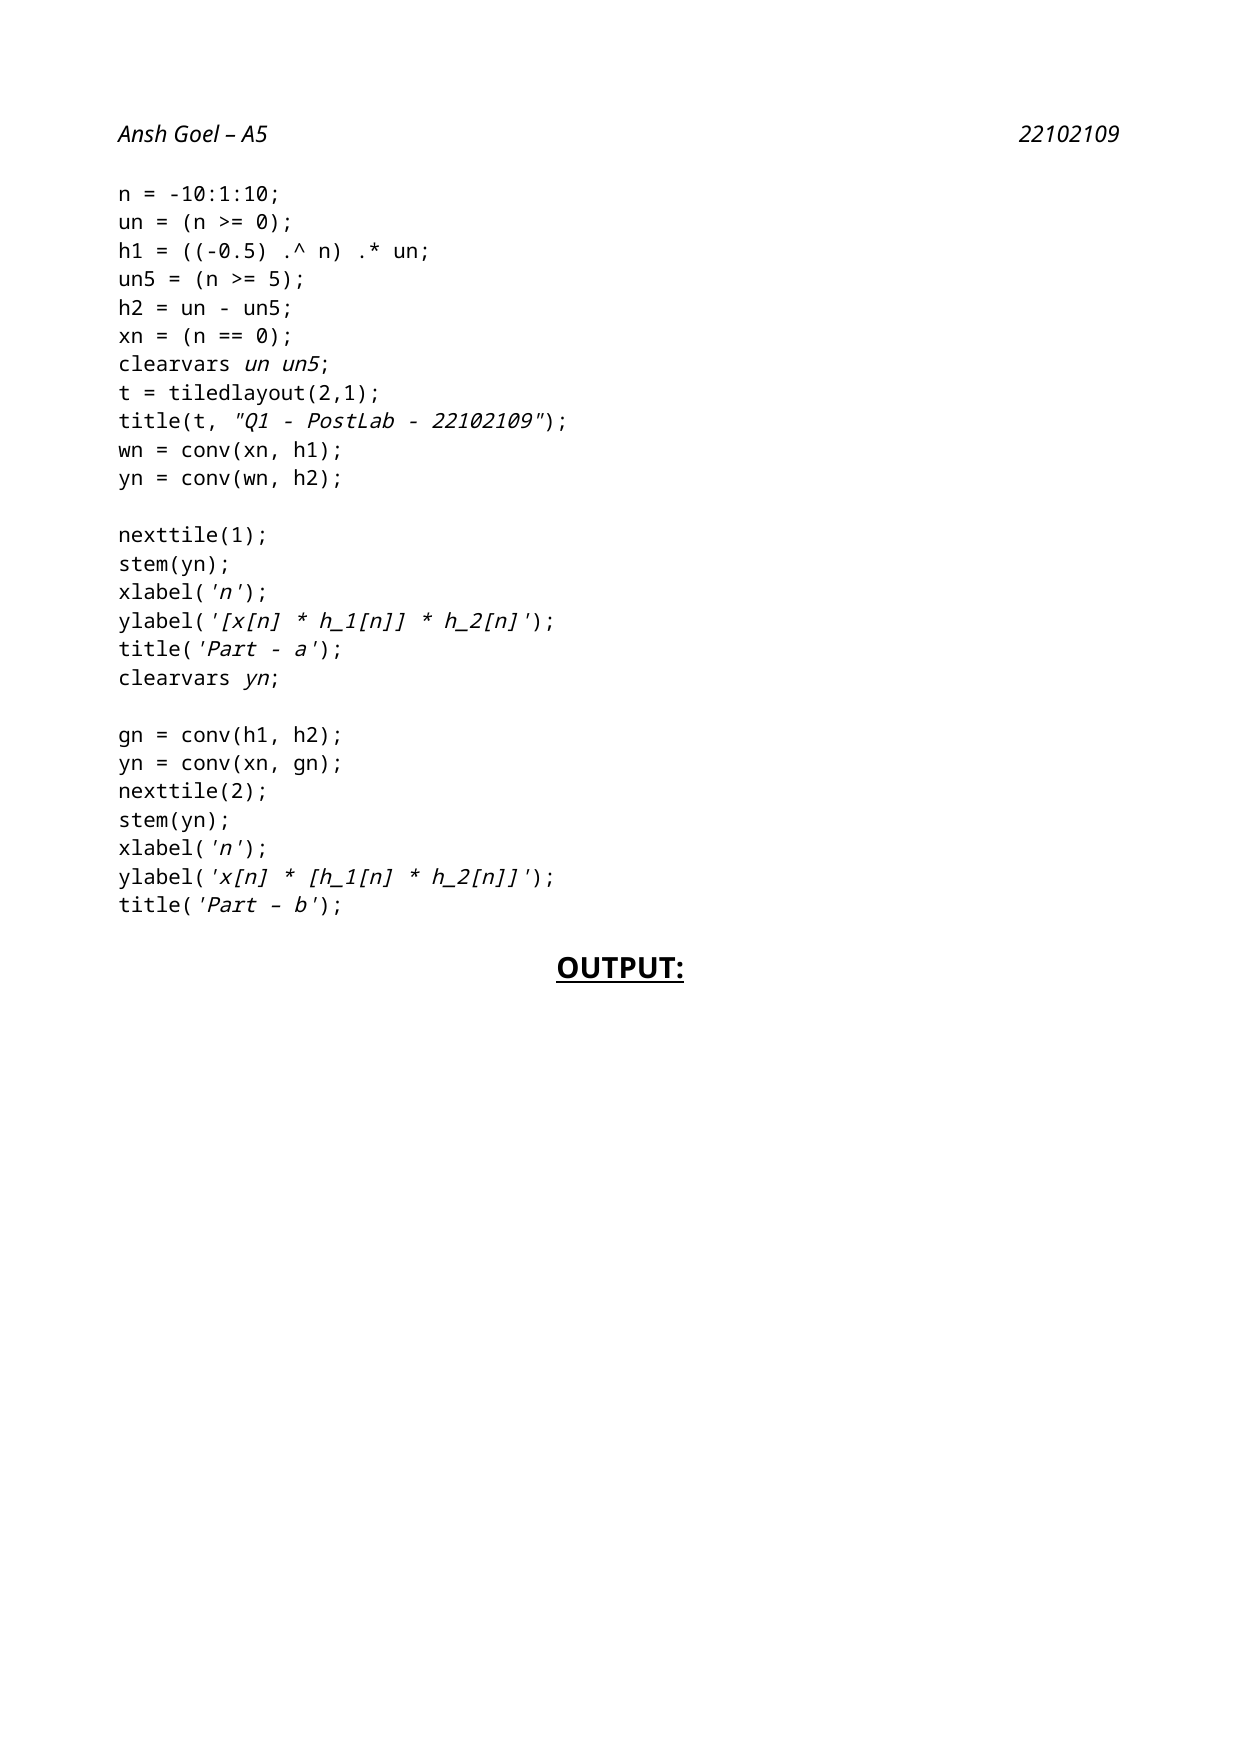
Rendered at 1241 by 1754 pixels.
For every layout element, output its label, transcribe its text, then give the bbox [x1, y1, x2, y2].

text xlabel('n'); [118, 833, 1122, 862]
text un = (n >= 0); [118, 207, 1122, 236]
text title('Part – b'); [118, 890, 1122, 919]
text gn = conv(h1, h2); [118, 720, 1122, 748]
text OUTPUT: [118, 948, 1122, 987]
text ylabel('x[n] * [h_1[n] * h_2[n]]'); [118, 862, 1122, 890]
text clearvars un un5; [118, 349, 1122, 378]
text stem(yn); [118, 549, 1122, 577]
text title(t, "Q1 - PostLab - 22102109"); [118, 406, 1122, 435]
text t = tiledlayout(2,1); [118, 378, 1122, 406]
text nexttile(2); [118, 777, 1122, 805]
text xlabel('n'); [118, 577, 1122, 606]
text title('Part - a'); [118, 634, 1122, 663]
text stem(yn); [118, 805, 1122, 833]
text un5 = (n >= 5); [118, 264, 1122, 293]
text clearvars yn; [118, 663, 1122, 691]
text h2 = un - un5; [118, 293, 1122, 321]
text xn = (n == 0); [118, 321, 1122, 349]
text yn = conv(wn, h2); [118, 463, 1122, 492]
text nexttile(1); [118, 520, 1122, 549]
text wn = conv(xn, h1); [118, 435, 1122, 463]
text ylabel('[x[n] * h_1[n]] * h_2[n]'); [118, 606, 1122, 634]
text h1 = ((-0.5) .^ n) .* un; [118, 236, 1122, 264]
text yn = conv(xn, gn); [118, 748, 1122, 777]
text n = -10:1:10; [118, 179, 1122, 207]
